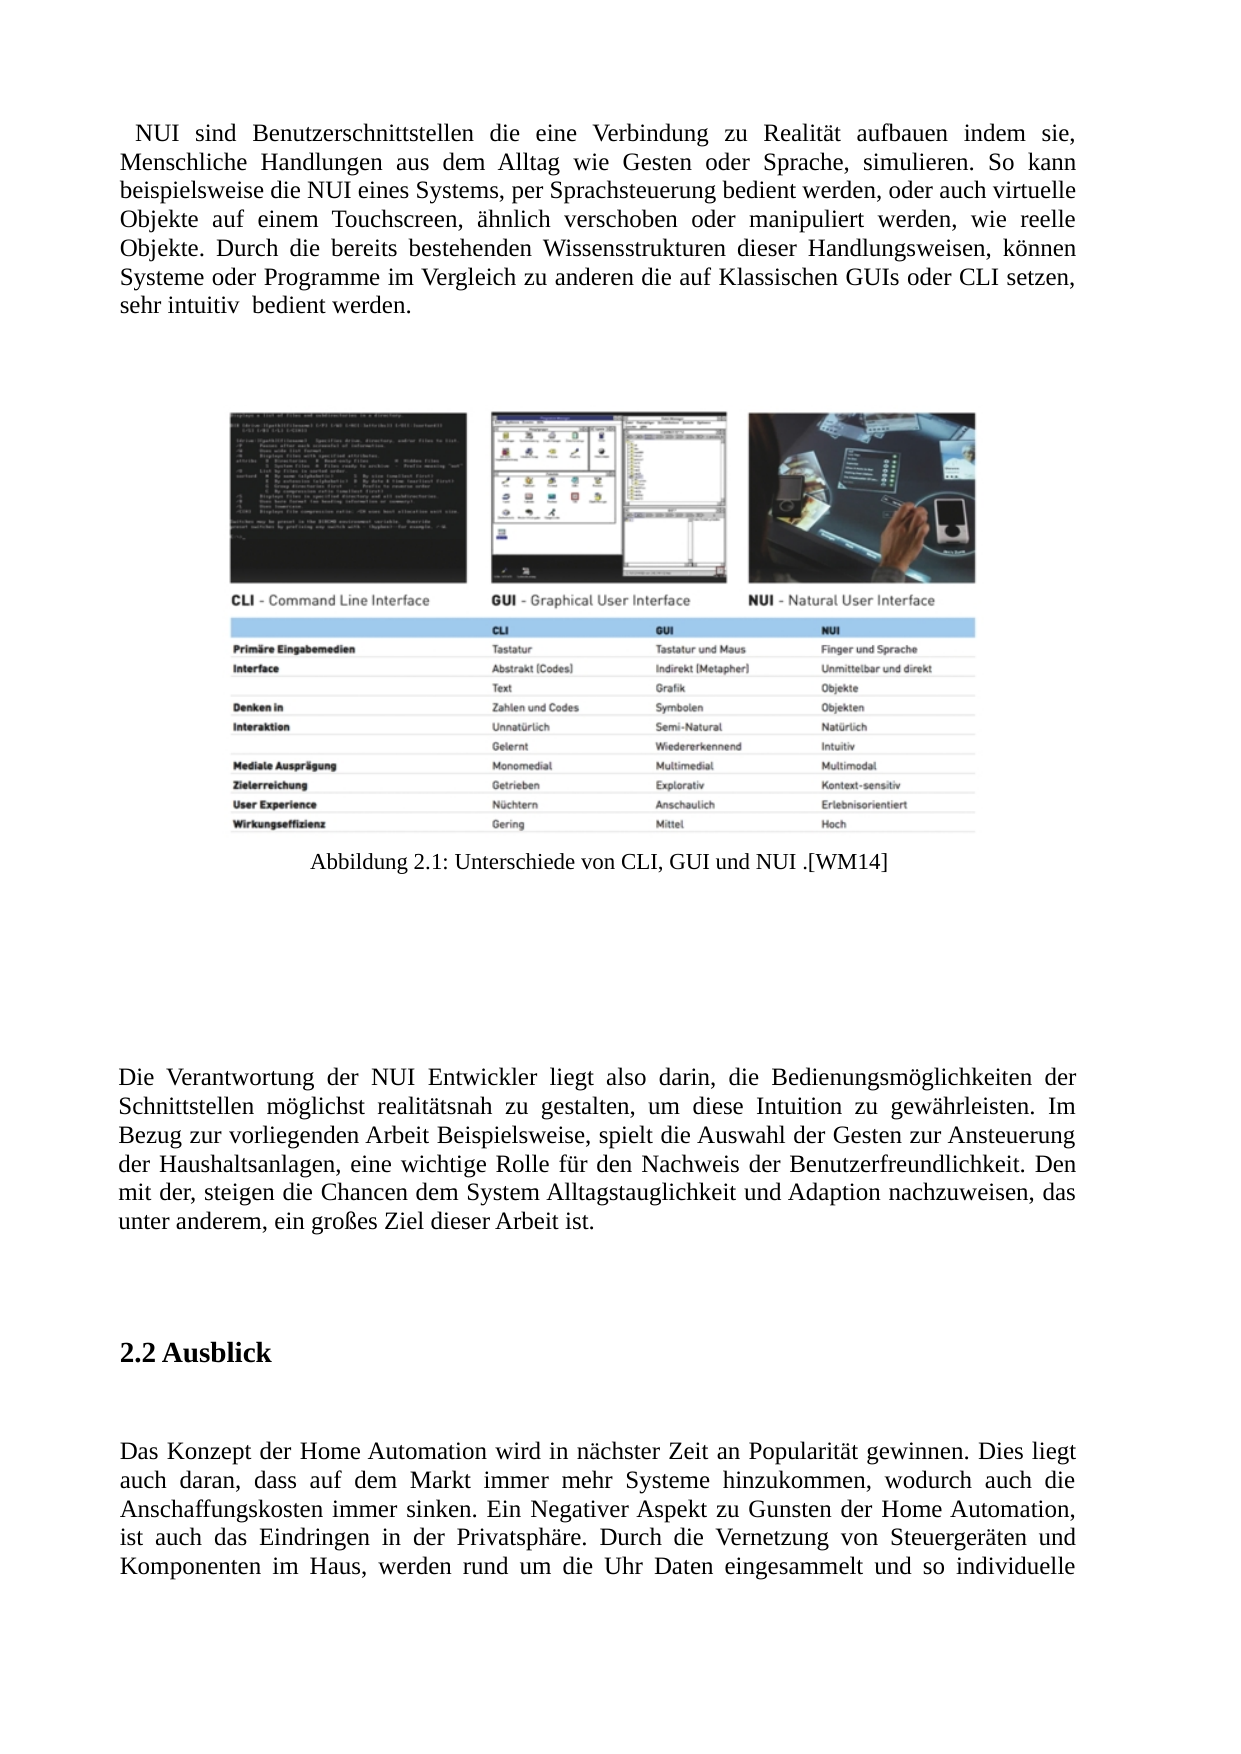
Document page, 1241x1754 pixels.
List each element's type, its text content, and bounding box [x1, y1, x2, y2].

text Abbildung 2.1: Unterschiede von CLI, GUI und NUI .[WM14] [118, 386, 1077, 909]
picture [222, 405, 984, 842]
text 2.2 Ausblick [119, 1336, 1077, 1369]
text NUI sind Benutzerschnittstellen die eine Verbindung zu Realität aufbauen indem sie, Menschliche Handlungen aus dem Alltag wie Gesten oder Sprache, simulieren. So kann beispielsweise die NUI eines Systems, per Sprachsteuerung bedient werden, oder auch virtuelle Objekte auf einem Touchscreen, ähnlich verschoben oder manipuliert werden, wie reelle Objekte. Durch die bereits bestehenden Wissensstrukturen dieser Handlungsweisen, können Systeme oder Programme im Vergleich zu anderen die auf Klassischen GUIs oder CLI setzen, sehr intuitiv bedient werden. [119, 118, 1077, 319]
text Die Verantwortung der NUI Entwickler liegt also darin, die Bedienungsmöglichkeiten der Schnittstellen möglichst realitätsnah zu gestalten, um diese Intuition zu gewährleisten. Im Bezug zur vorliegenden Arbeit Beispielsweise, spielt die Auswahl der Gesten zur Ansteuerung der Haushaltsanlagen, eine wichtige Rolle für den Nachweis der Benutzerfreundlichkeit. Den mit der, steigen die Chancen dem System Alltagstauglichkeit und Adaption nachzuweisen, das unter anderem, ein großes Ziel dieser Arbeit ist. [118, 1062, 1077, 1235]
text Das Konzept der Home Automation wird in nächster Zeit an Popularität gewinnen. Dies liegt auch daran, dass auf dem Markt immer mehr Systeme hinzukommen, wodurch auch die Anschaffungskosten immer sinken. Ein Negativer Aspekt zu Gunsten der Home Automation, ist auch das Eindringen in der Privatsphäre. Durch die Vernetzung von Steuergeräten und Komponenten im Haus, werden rund um die Uhr Daten eingesammelt und so individuelle [119, 1436, 1077, 1580]
